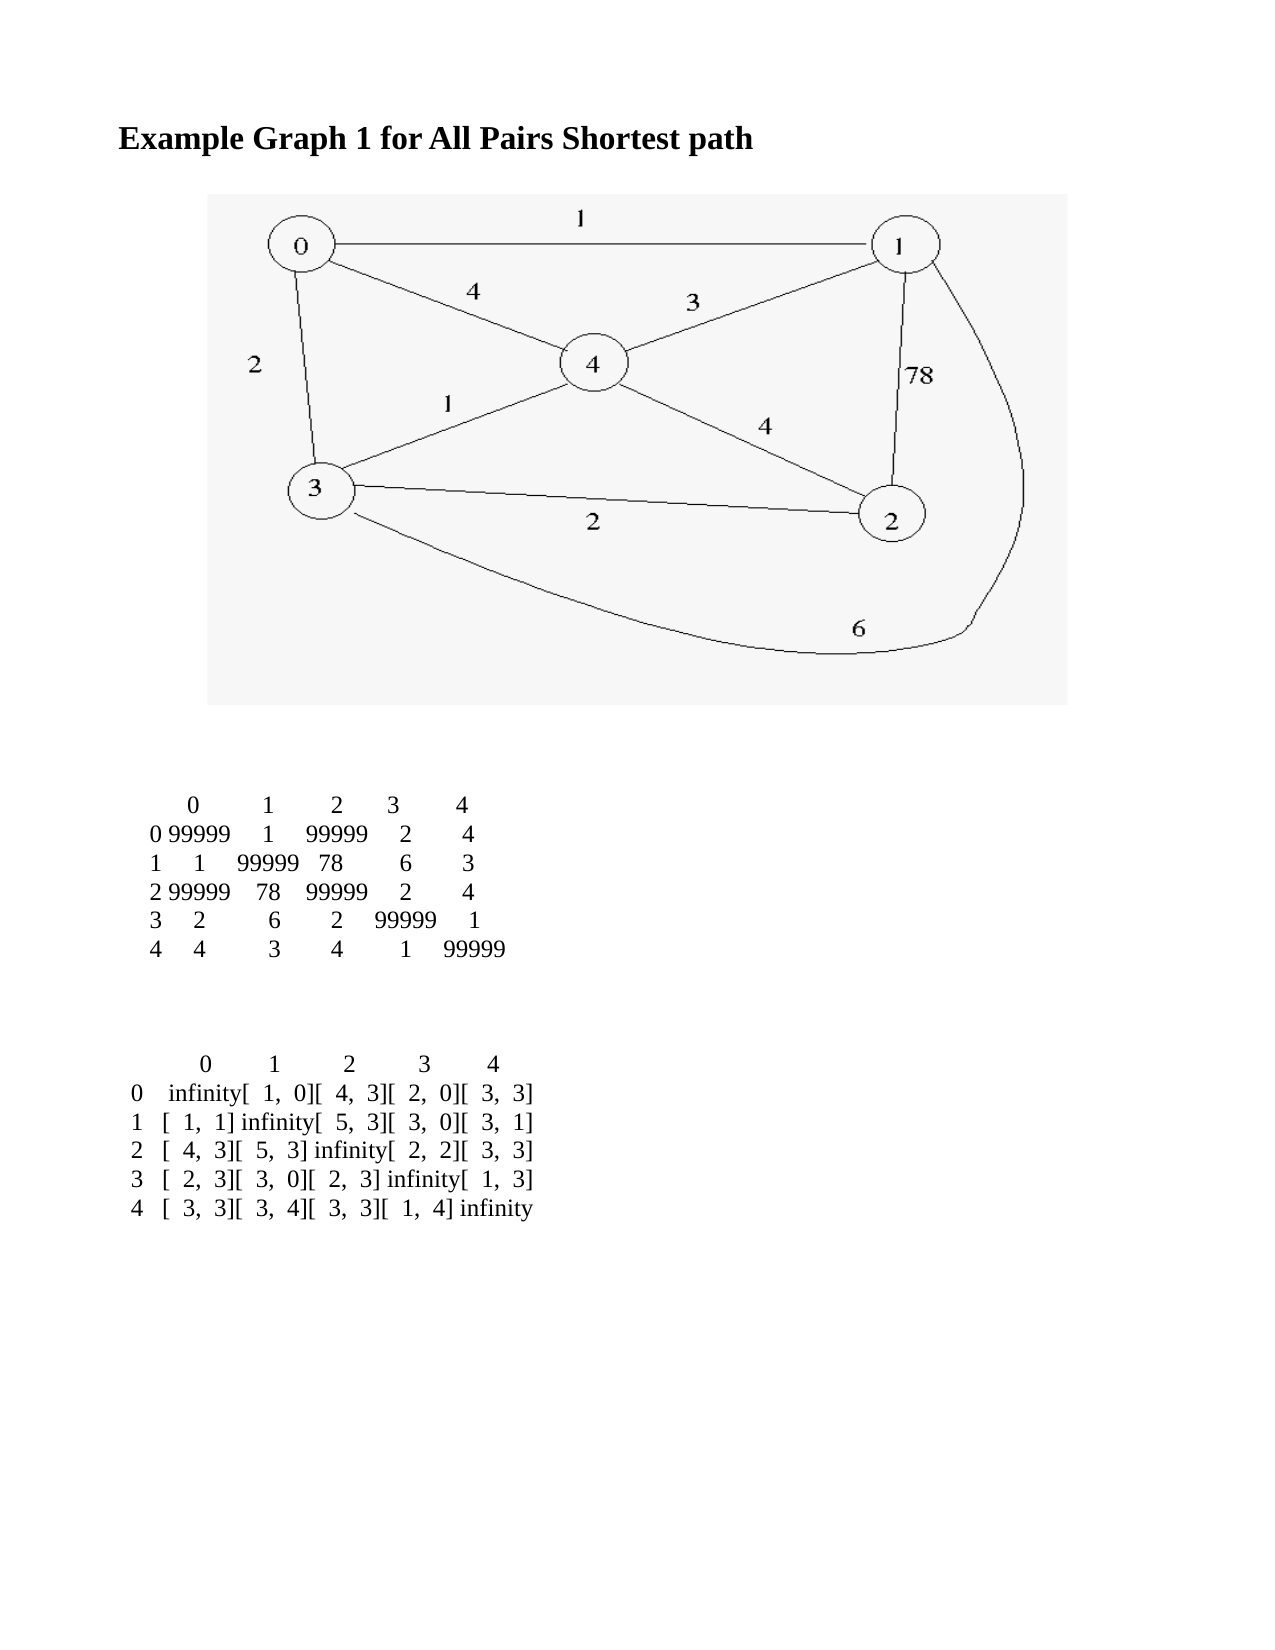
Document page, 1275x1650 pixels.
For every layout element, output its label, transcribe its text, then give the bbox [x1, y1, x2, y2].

text 2 99999 78 99999 2 4 [118, 877, 1157, 905]
text 4 [ 3, 3][ 3, 4][ 3, 3][ 1, 4] infinity [118, 1193, 1157, 1222]
text 4 4 3 4 1 99999 [118, 934, 1157, 963]
text 0 1 2 3 4 [118, 790, 1157, 819]
text 3 [ 2, 3][ 3, 0][ 2, 3] infinity[ 1, 3] [118, 1164, 1157, 1193]
text 2 [ 4, 3][ 5, 3] infinity[ 2, 2][ 3, 3] [118, 1135, 1157, 1164]
text Example Graph 1 for All Pairs Shortest path [118, 118, 1157, 156]
text 0 99999 1 99999 2 4 [118, 819, 1157, 848]
text 1 1 99999 78 6 3 [118, 848, 1157, 877]
text 0 infinity[ 1, 0][ 4, 3][ 2, 0][ 3, 3] [118, 1078, 1157, 1107]
picture [207, 194, 1068, 705]
text 3 2 6 2 99999 1 [118, 905, 1157, 934]
text 0 1 2 3 4 [118, 1049, 1157, 1078]
text 1 [ 1, 1] infinity[ 5, 3][ 3, 0][ 3, 1] [118, 1107, 1157, 1135]
